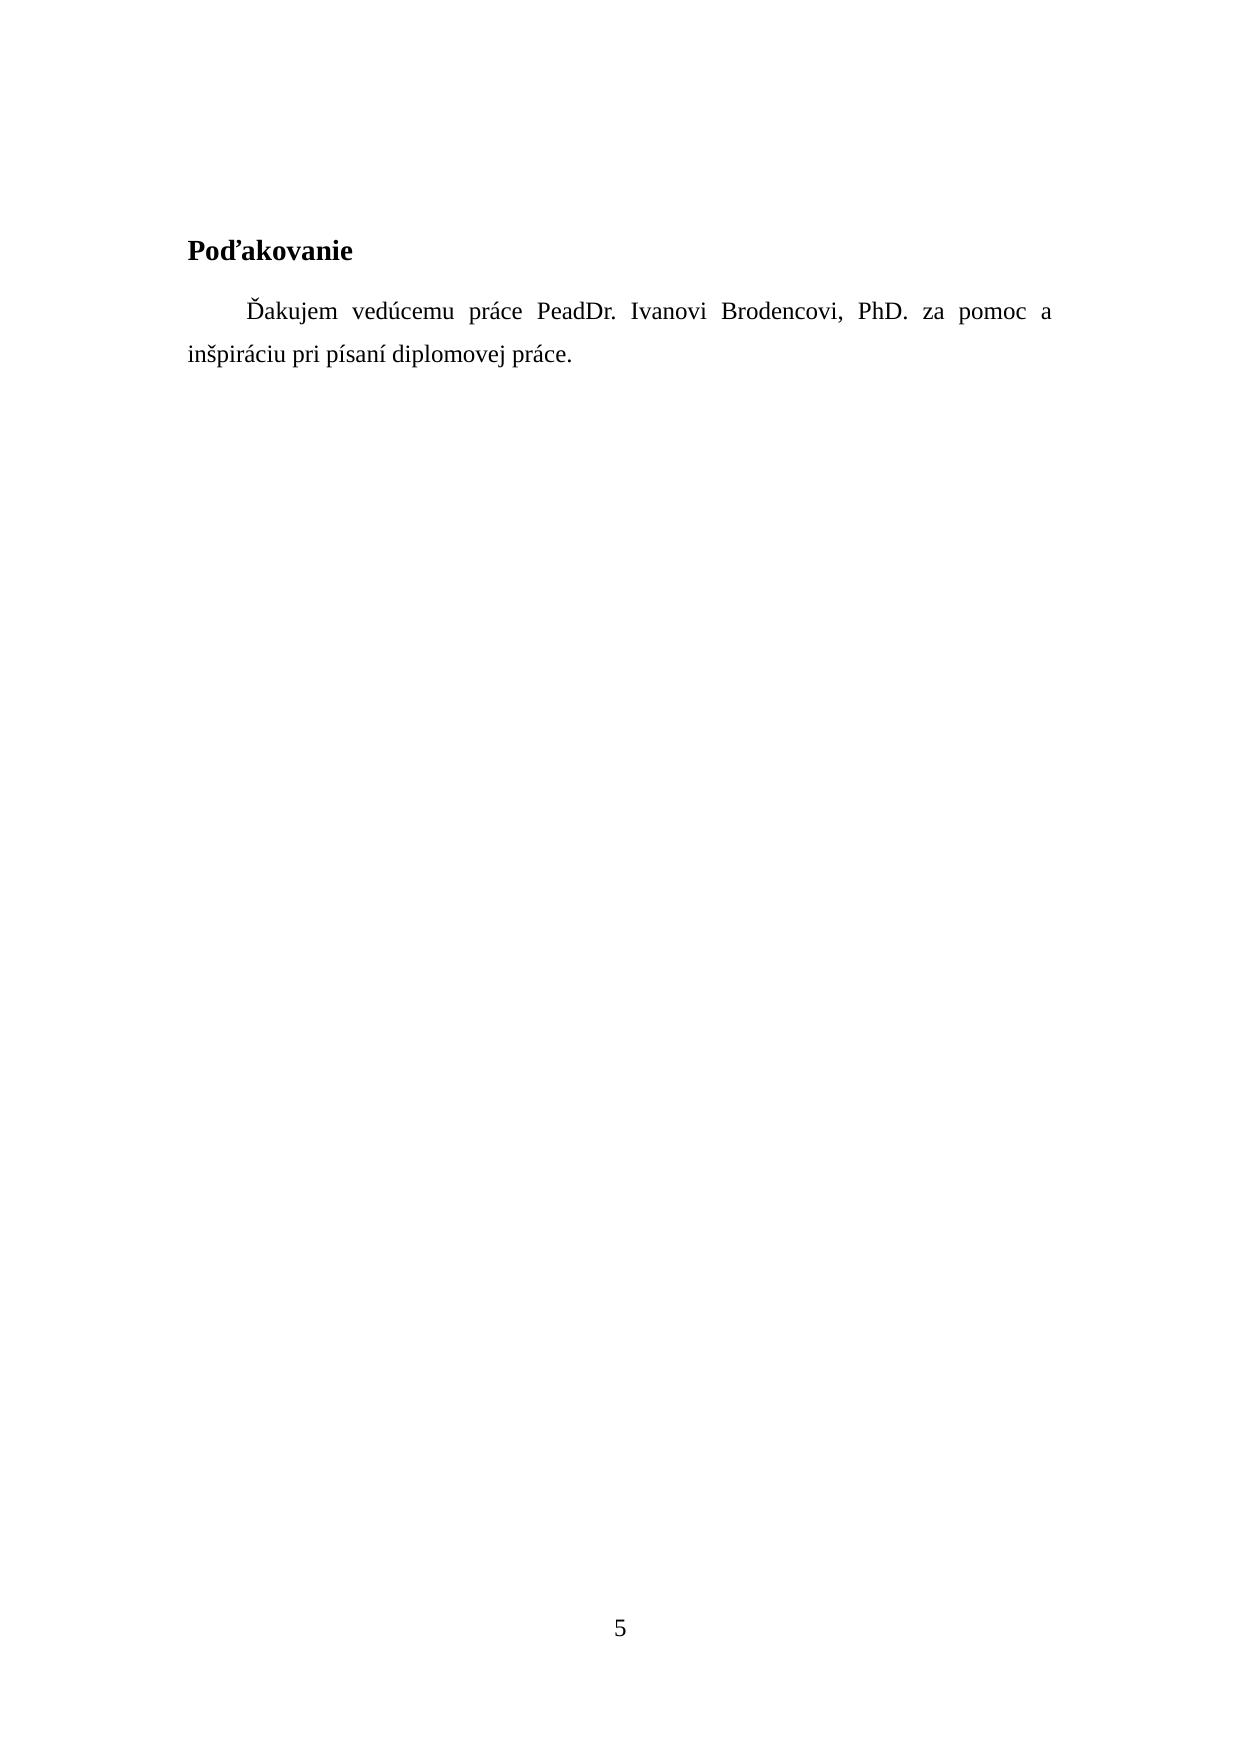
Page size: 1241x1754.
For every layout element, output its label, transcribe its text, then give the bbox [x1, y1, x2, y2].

subtitle Poďakovanie [187, 233, 1053, 267]
text Ďakujem vedúcemu práce PeadDr. Ivanovi Brodencovi, PhD. za pomoc a inšpiráciu pri písaní diplomovej práce. [187, 296, 1053, 368]
